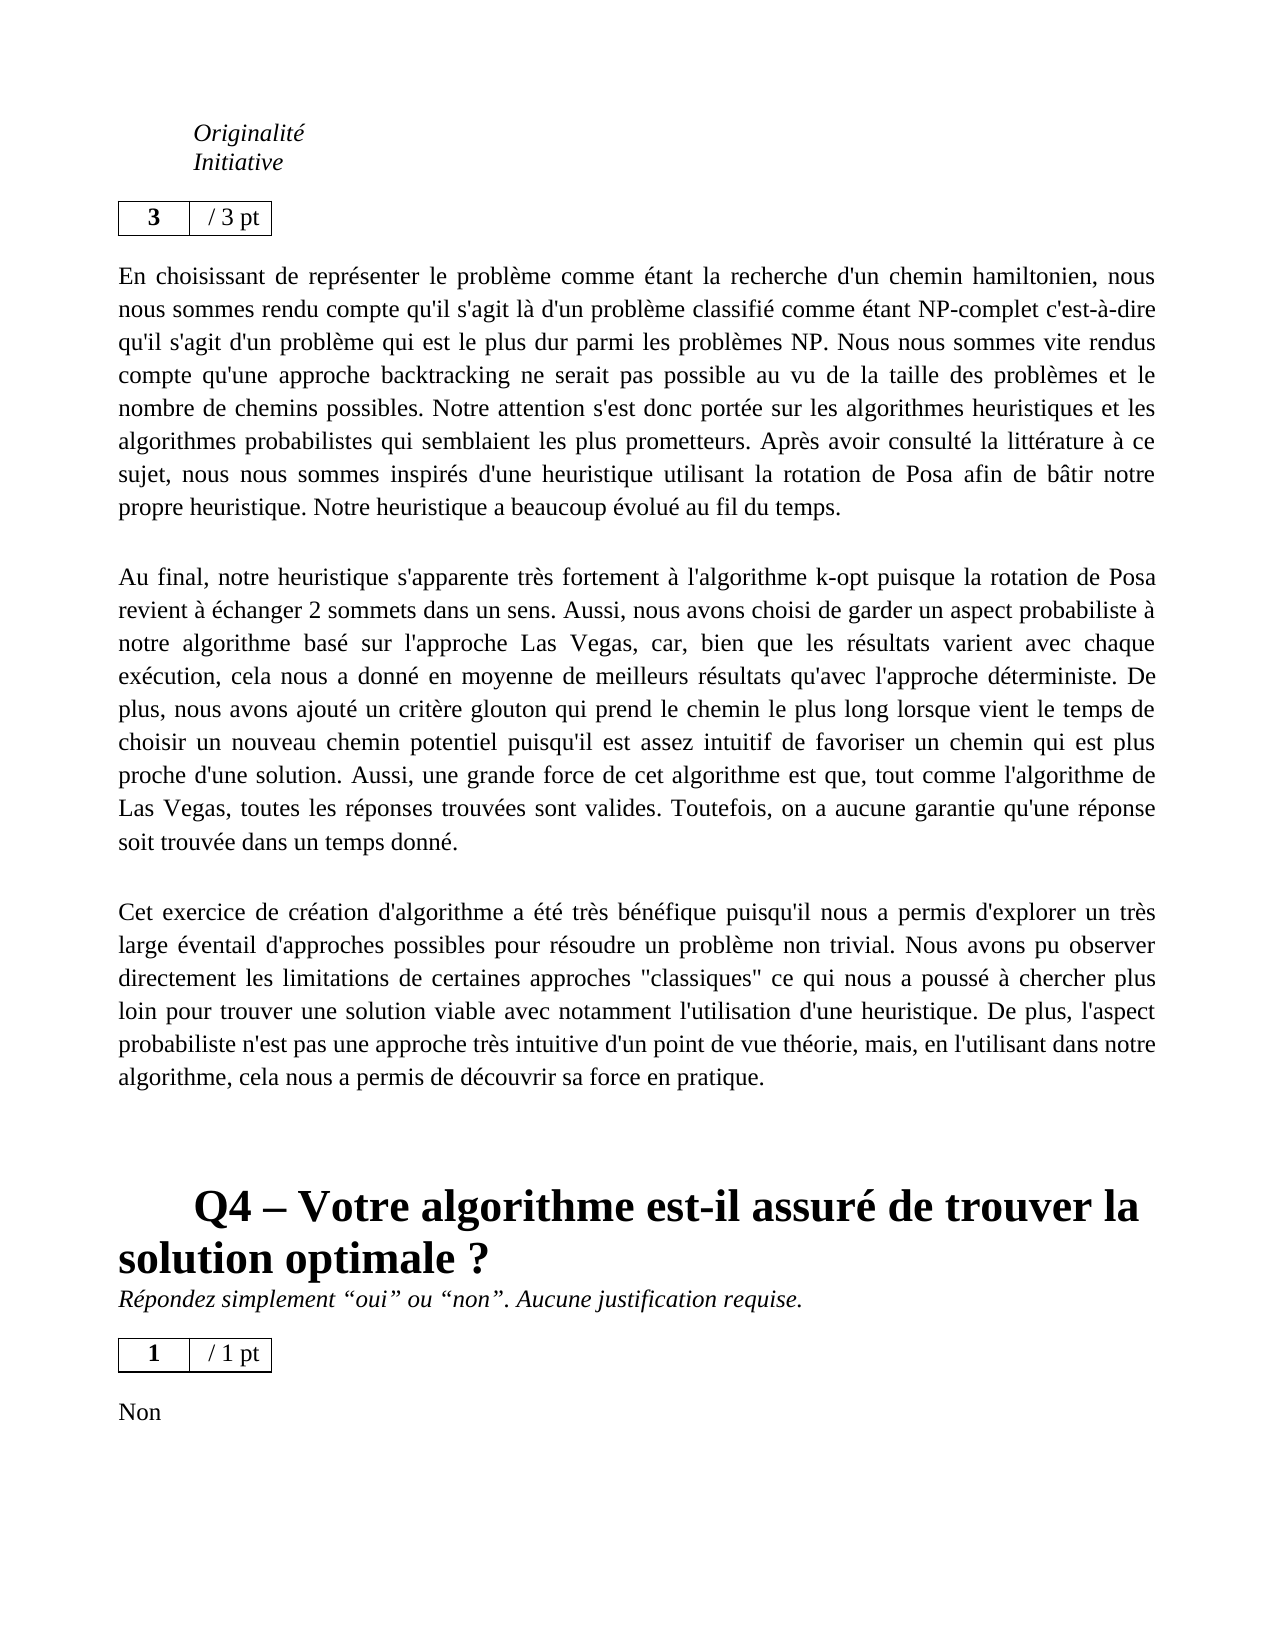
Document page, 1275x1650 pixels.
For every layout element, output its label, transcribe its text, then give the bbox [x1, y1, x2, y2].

table_header 3 [119, 202, 189, 235]
text En choisissant de représenter le problème comme étant la recherche d'un chemin hamiltonien, nous nous sommes rendu compte qu'il s'agit là d'un problème classifié comme étant NP-complet c'est-à-dire qu'il s'agit d'un problème qui est le plus dur parmi les problèmes NP. Nous nous sommes vite rendus compte qu'une approche backtracking ne serait pas possible au vu de la taille des problèmes et le nombre de chemins possibles. Notre attention s'est donc portée sur les algorithmes heuristiques et les algorithmes probabilistes qui semblaient les plus prometteurs. Après avoir consulté la littérature à ce sujet, nous nous sommes inspirés d'une heuristique utilisant la rotation de Posa afin de bâtir notre propre heuristique. Notre heuristique a beaucoup évolué au fil du temps. [118, 261, 1157, 521]
list Initiative [156, 147, 1157, 176]
list Q4 – Votre algorithme est-il assuré de trouver la solution optimale ? [118, 1178, 1157, 1284]
table_header 1 [119, 1339, 189, 1371]
list Originalité [156, 118, 1157, 147]
text Non [118, 1397, 1157, 1426]
table_header / 1 pt [190, 1339, 271, 1371]
text Cet exercice de création d'algorithme a été très bénéfique puisqu'il nous a permis d'explorer un très large éventail d'approches possibles pour résoudre un problème non trivial. Nous avons pu observer directement les limitations de certaines approches "classiques" ce qui nous a poussé à chercher plus loin pour trouver une solution viable avec notamment l'utilisation d'une heuristique. De plus, l'aspect probabiliste n'est pas une approche très intuitive d'un point de vue théorie, mais, en l'utilisant dans notre algorithme, cela nous a permis de découvrir sa force en pratique. [118, 897, 1157, 1091]
text Répondez simplement “oui” ou “non”. Aucune justification requise. [118, 1284, 1157, 1312]
table_header / 3 pt [190, 202, 271, 235]
text Au final, notre heuristique s'apparente très fortement à l'algorithme k-opt puisque la rotation de Posa revient à échanger 2 sommets dans un sens. Aussi, nous avons choisi de garder un aspect probabiliste à notre algorithme basé sur l'approche Las Vegas, car, bien que les résultats varient avec chaque exécution, cela nous a donné en moyenne de meilleurs résultats qu'avec l'approche déterministe. De plus, nous avons ajouté un critère glouton qui prend le chemin le plus long lorsque vient le temps de choisir un nouveau chemin potentiel puisqu'il est assez intuitif de favoriser un chemin qui est plus proche d'une solution. Aussi, une grande force de cet algorithme est que, tout comme l'algorithme de Las Vegas, toutes les réponses trouvées sont valides. Toutefois, on a aucune garantie qu'une réponse soit trouvée dans un temps donné. [118, 562, 1157, 855]
